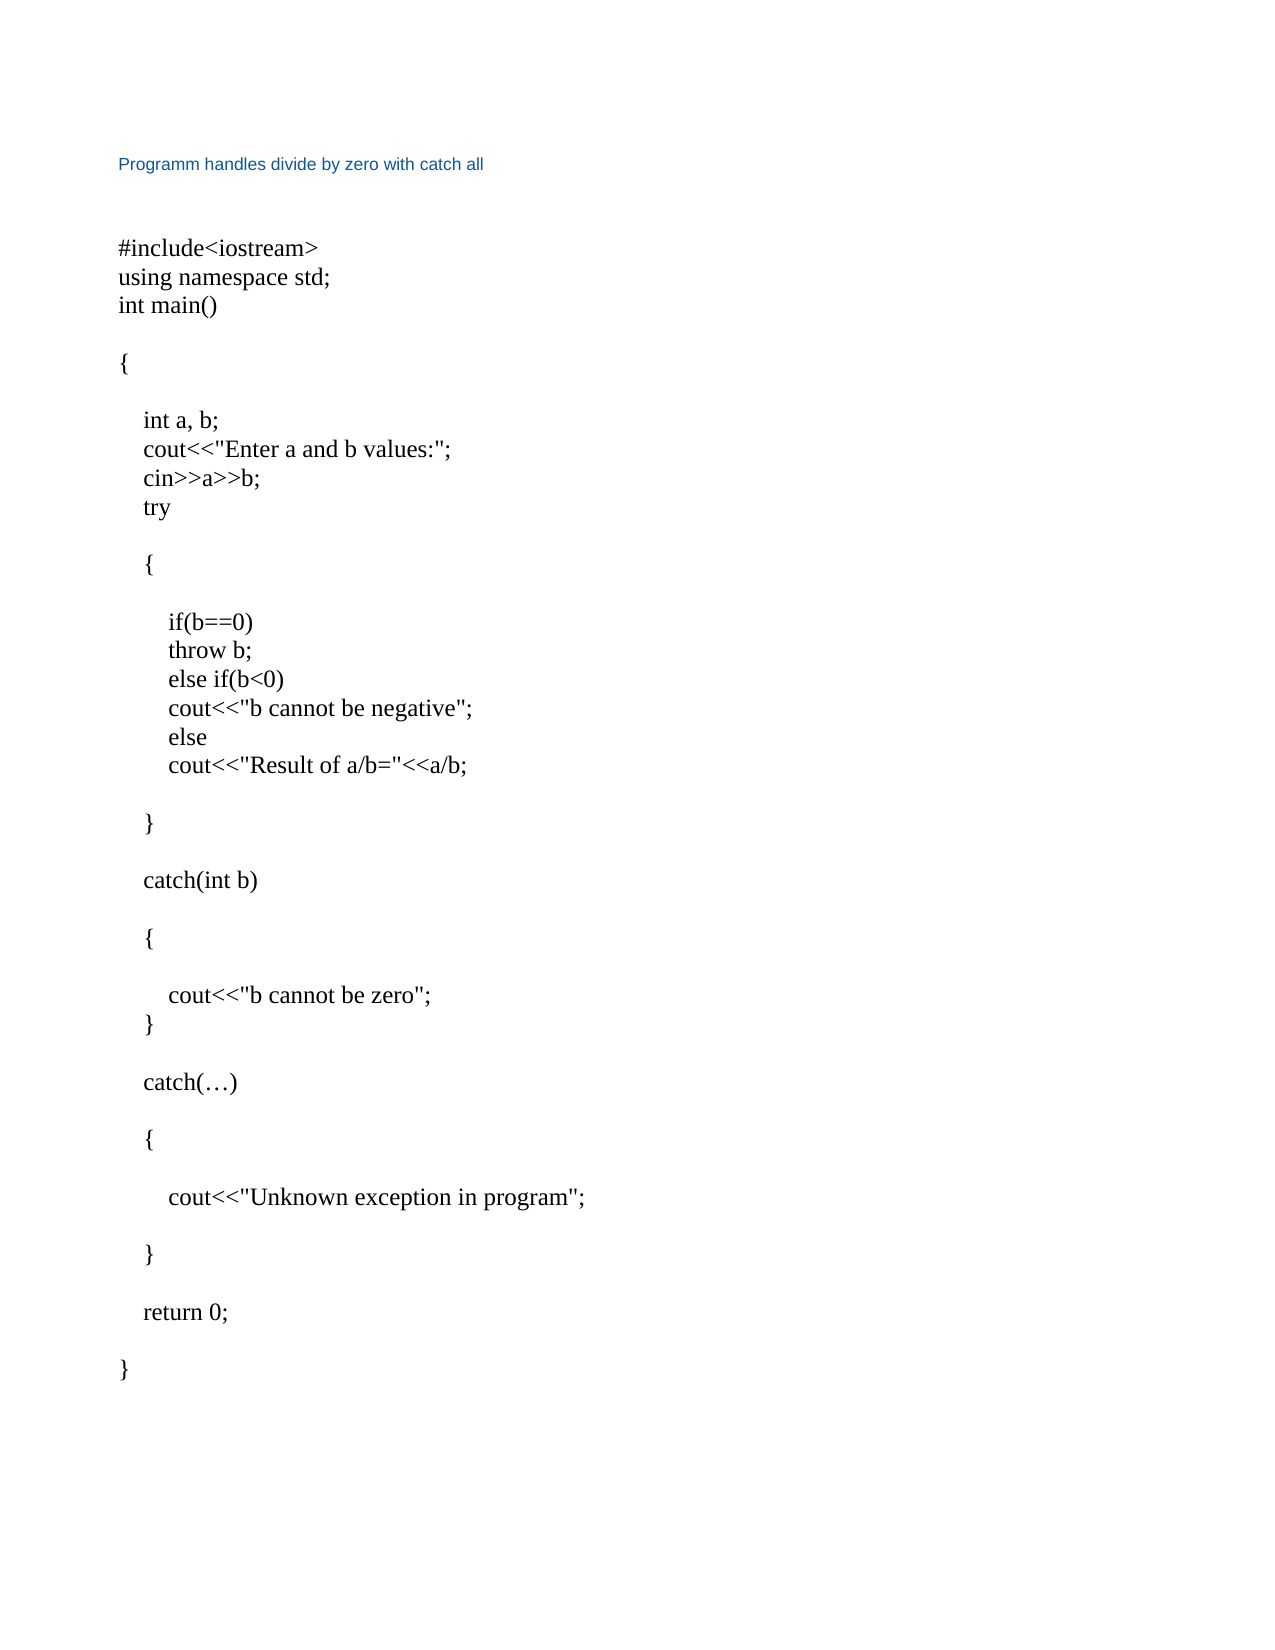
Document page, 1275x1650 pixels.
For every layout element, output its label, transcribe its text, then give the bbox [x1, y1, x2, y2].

text int a, b; cout<<"Enter a and b values:"; cin>>a>>b; try [118, 377, 1157, 521]
text #include<iostream> using namespace std; int main() [118, 233, 1157, 319]
text { [118, 894, 1157, 952]
text catch(…) [118, 1038, 1157, 1096]
text { [118, 1096, 1157, 1153]
text if(b==0) throw b; else if(b<0) cout<<"b cannot be negative"; else cout<<"Result of a/b="<<a/b; [118, 578, 1157, 779]
text { [118, 319, 1157, 377]
text catch(int b) [118, 837, 1157, 894]
text } [118, 779, 1157, 837]
text } [118, 1211, 1157, 1268]
text } [118, 1326, 1157, 1441]
text cout<<"Unknown exception in program"; [118, 1153, 1157, 1211]
text Programm handles divide by zero with catch all [118, 147, 1157, 176]
text { [118, 521, 1157, 578]
text return 0; [118, 1268, 1157, 1326]
text cout<<"b cannot be zero"; } [118, 952, 1157, 1038]
